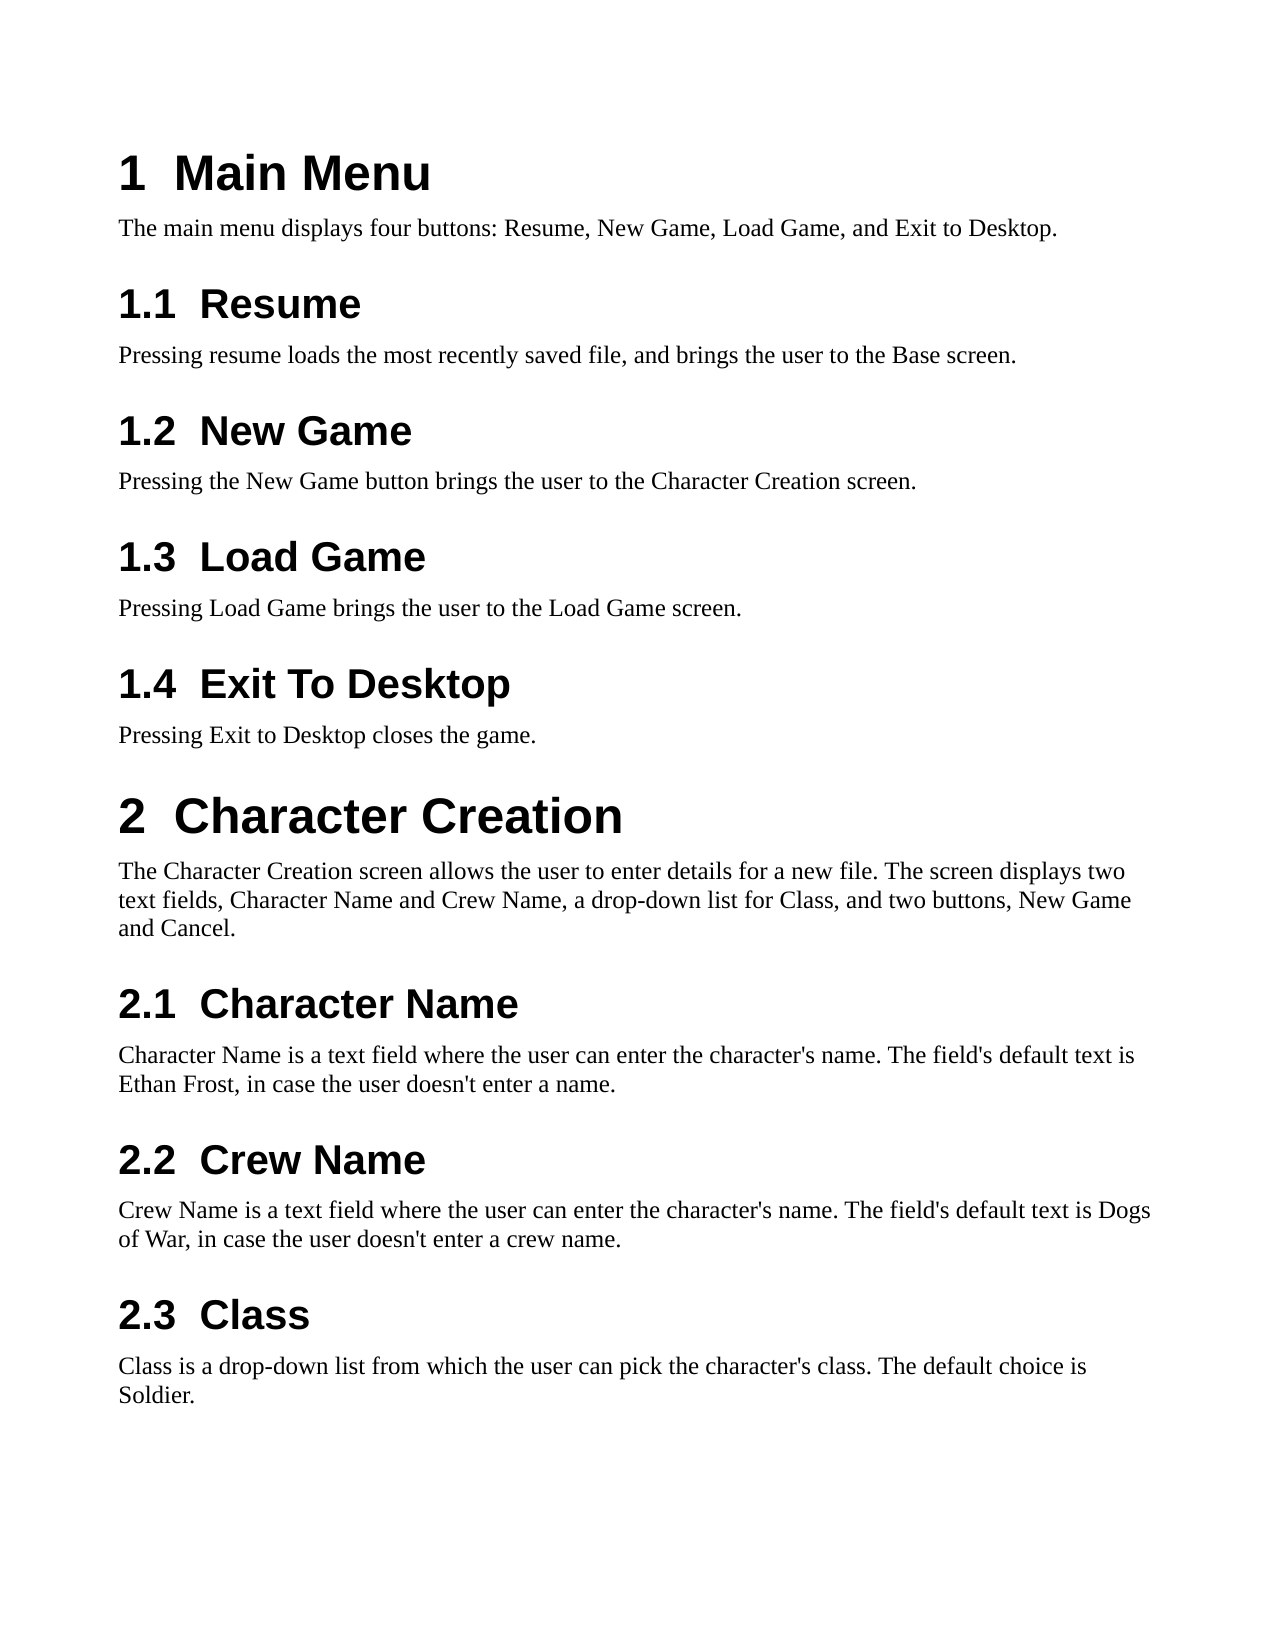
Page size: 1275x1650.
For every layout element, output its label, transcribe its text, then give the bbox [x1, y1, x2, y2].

subtitle Resume [118, 279, 1157, 327]
subtitle Load Game [118, 533, 1157, 581]
text Pressing the New Game button brings the user to the Character Creation screen. [118, 466, 1157, 495]
subtitle New Game [118, 406, 1157, 454]
text Pressing resume loads the most recently saved file, and brings the user to the Base screen. [118, 340, 1157, 368]
text The main menu displays four buttons: Resume, New Game, Load Game, and Exit to Desktop. [118, 213, 1157, 242]
subtitle Crew Name [118, 1135, 1157, 1183]
text The Character Creation screen allows the user to enter details for a new file. The screen displays two text fields, Character Name and Crew Name, a drop-down list for Class, and two buttons, New Game and Cancel. [118, 856, 1157, 942]
text Pressing Load Game brings the user to the Load Game screen. [118, 593, 1157, 622]
text Class is a drop-down list from which the user can pick the character's class. The default choice is Soldier. [118, 1351, 1157, 1408]
subtitle Character Name [118, 980, 1157, 1028]
subtitle Class [118, 1291, 1157, 1338]
text Pressing Exit to Desktop closes the game. [118, 720, 1157, 748]
subtitle Character Creation [118, 786, 1157, 843]
subtitle Exit To Desktop [118, 659, 1157, 707]
text Character Name is a text field where the user can enter the character's name. The field's default text is Ethan Frost, in case the user doesn't enter a name. [118, 1040, 1157, 1098]
subtitle Main Menu [118, 143, 1157, 201]
text Crew Name is a text field where the user can enter the character's name. The field's default text is Dogs of War, in case the user doesn't enter a crew name. [118, 1196, 1157, 1253]
